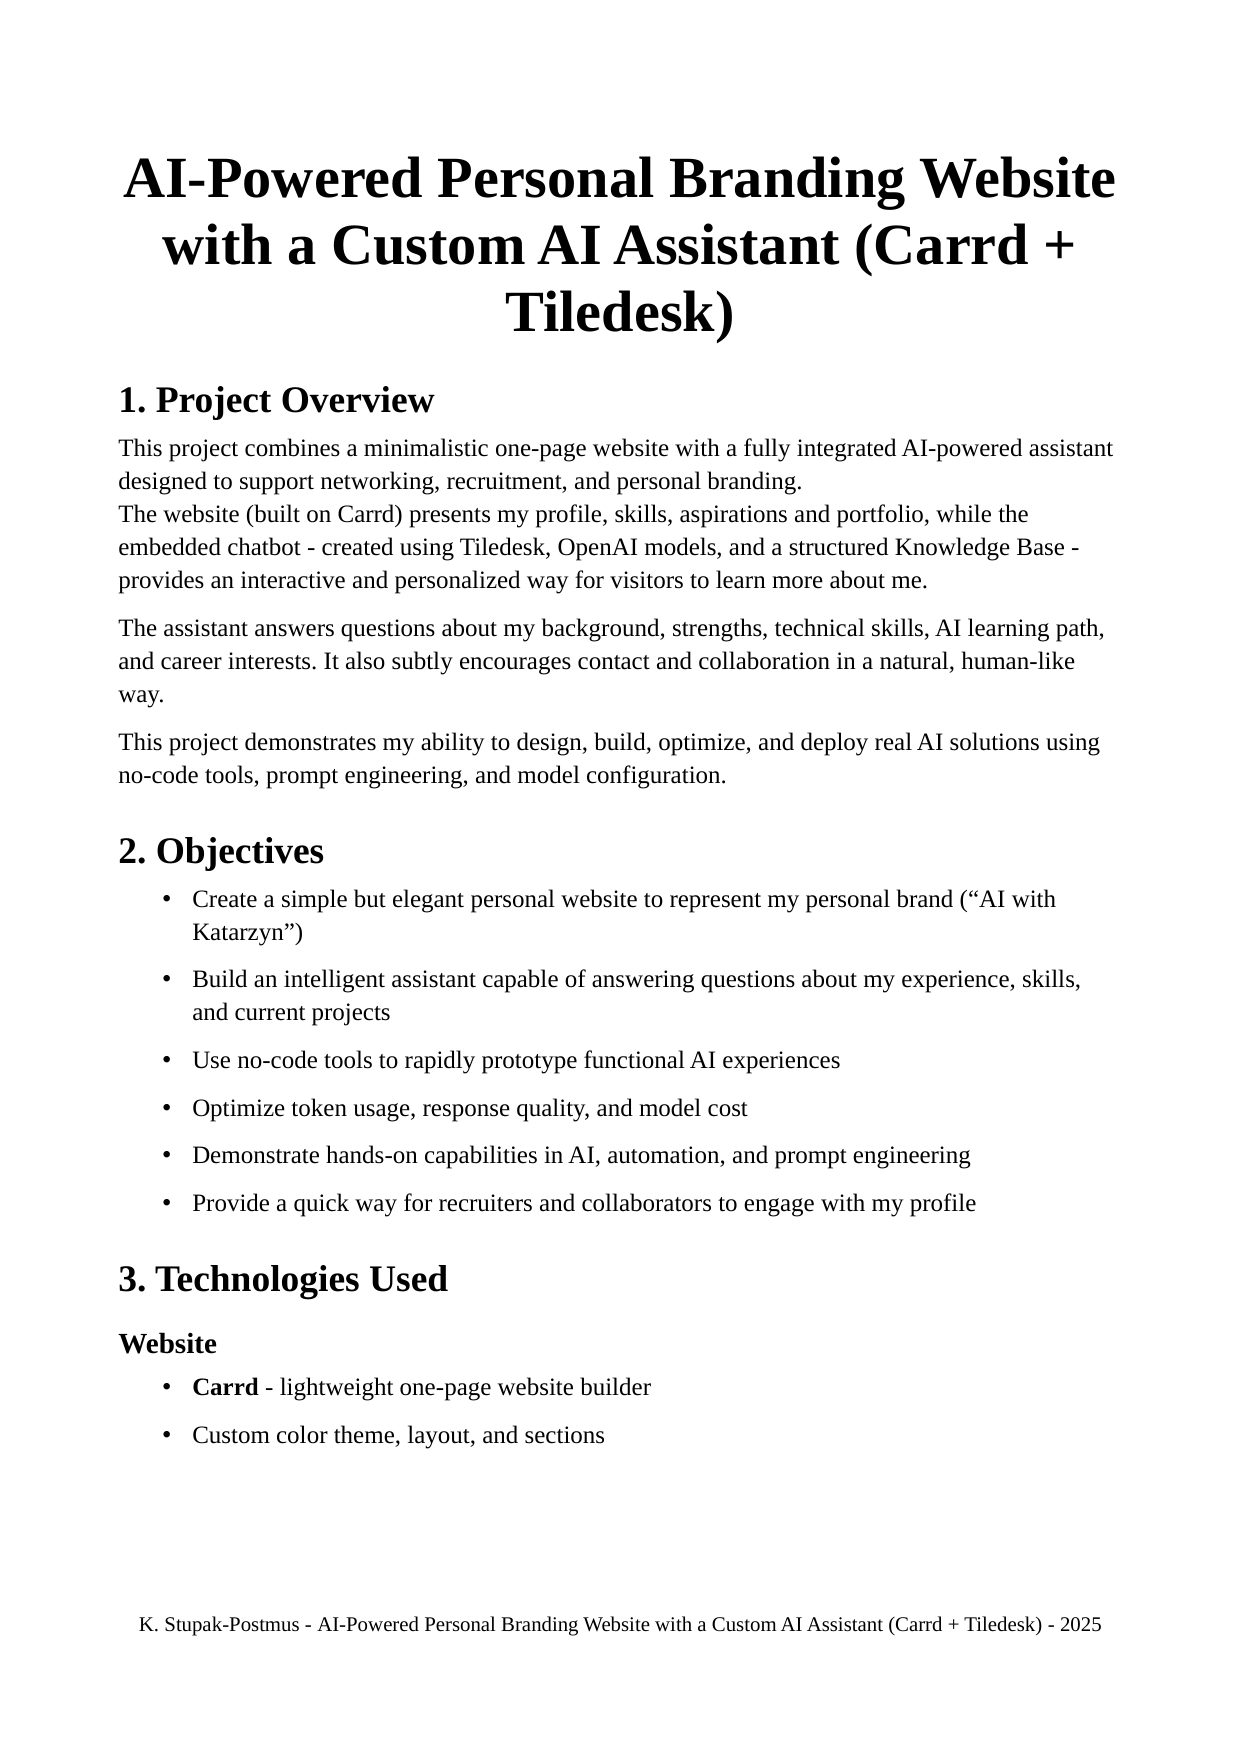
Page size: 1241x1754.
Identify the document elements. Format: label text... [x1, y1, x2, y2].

list Carrd - lightweight one-page website builder [162, 1372, 1122, 1401]
subtitle 1. Project Overview [118, 378, 1122, 421]
list Build an intelligent assistant capable of answering questions about my experience, skills, and current projects [162, 964, 1122, 1026]
text This project combines a minimalistic one-page website with a fully integrated AI-powered assistant designed to support networking, recruitment, and personal branding. The website (built on Carrd) presents my profile, skills, aspirations and portfolio, while the embedded chatbot - created using Tiledesk, OpenAI models, and a structured Knowledge Base - provides an interactive and personalized way for visitors to learn more about me. [118, 433, 1122, 594]
text This project demonstrates my ability to design, build, optimize, and deploy real AI solutions using no-code tools, prompt engineering, and model configuration. [118, 727, 1122, 788]
list Use no-code tools to rapidly prototype functional AI experiences [162, 1045, 1122, 1074]
text The assistant answers questions about my background, strengths, technical skills, AI learning path, and career interests. It also subtly encourages contact and collaboration in a natural, human-like way. [118, 613, 1122, 708]
list Custom color theme, layout, and sections [162, 1420, 1122, 1449]
title AI-Powered Personal Branding Website with a Custom AI Assistant (Carrd + Tiledesk) [118, 143, 1122, 344]
list Create a simple but elegant personal website to represent my personal brand (“AI with Katarzyn”) [162, 884, 1122, 946]
list Optimize token usage, response quality, and model cost [162, 1093, 1122, 1121]
subtitle Website [118, 1326, 1122, 1360]
list Provide a quick way for recruiters and collaborators to engage with my profile [162, 1188, 1122, 1217]
subtitle 3. Technologies Used [118, 1256, 1122, 1299]
subtitle 2. Objectives [118, 828, 1122, 871]
list Demonstrate hands-on capabilities in AI, automation, and prompt engineering [162, 1140, 1122, 1169]
